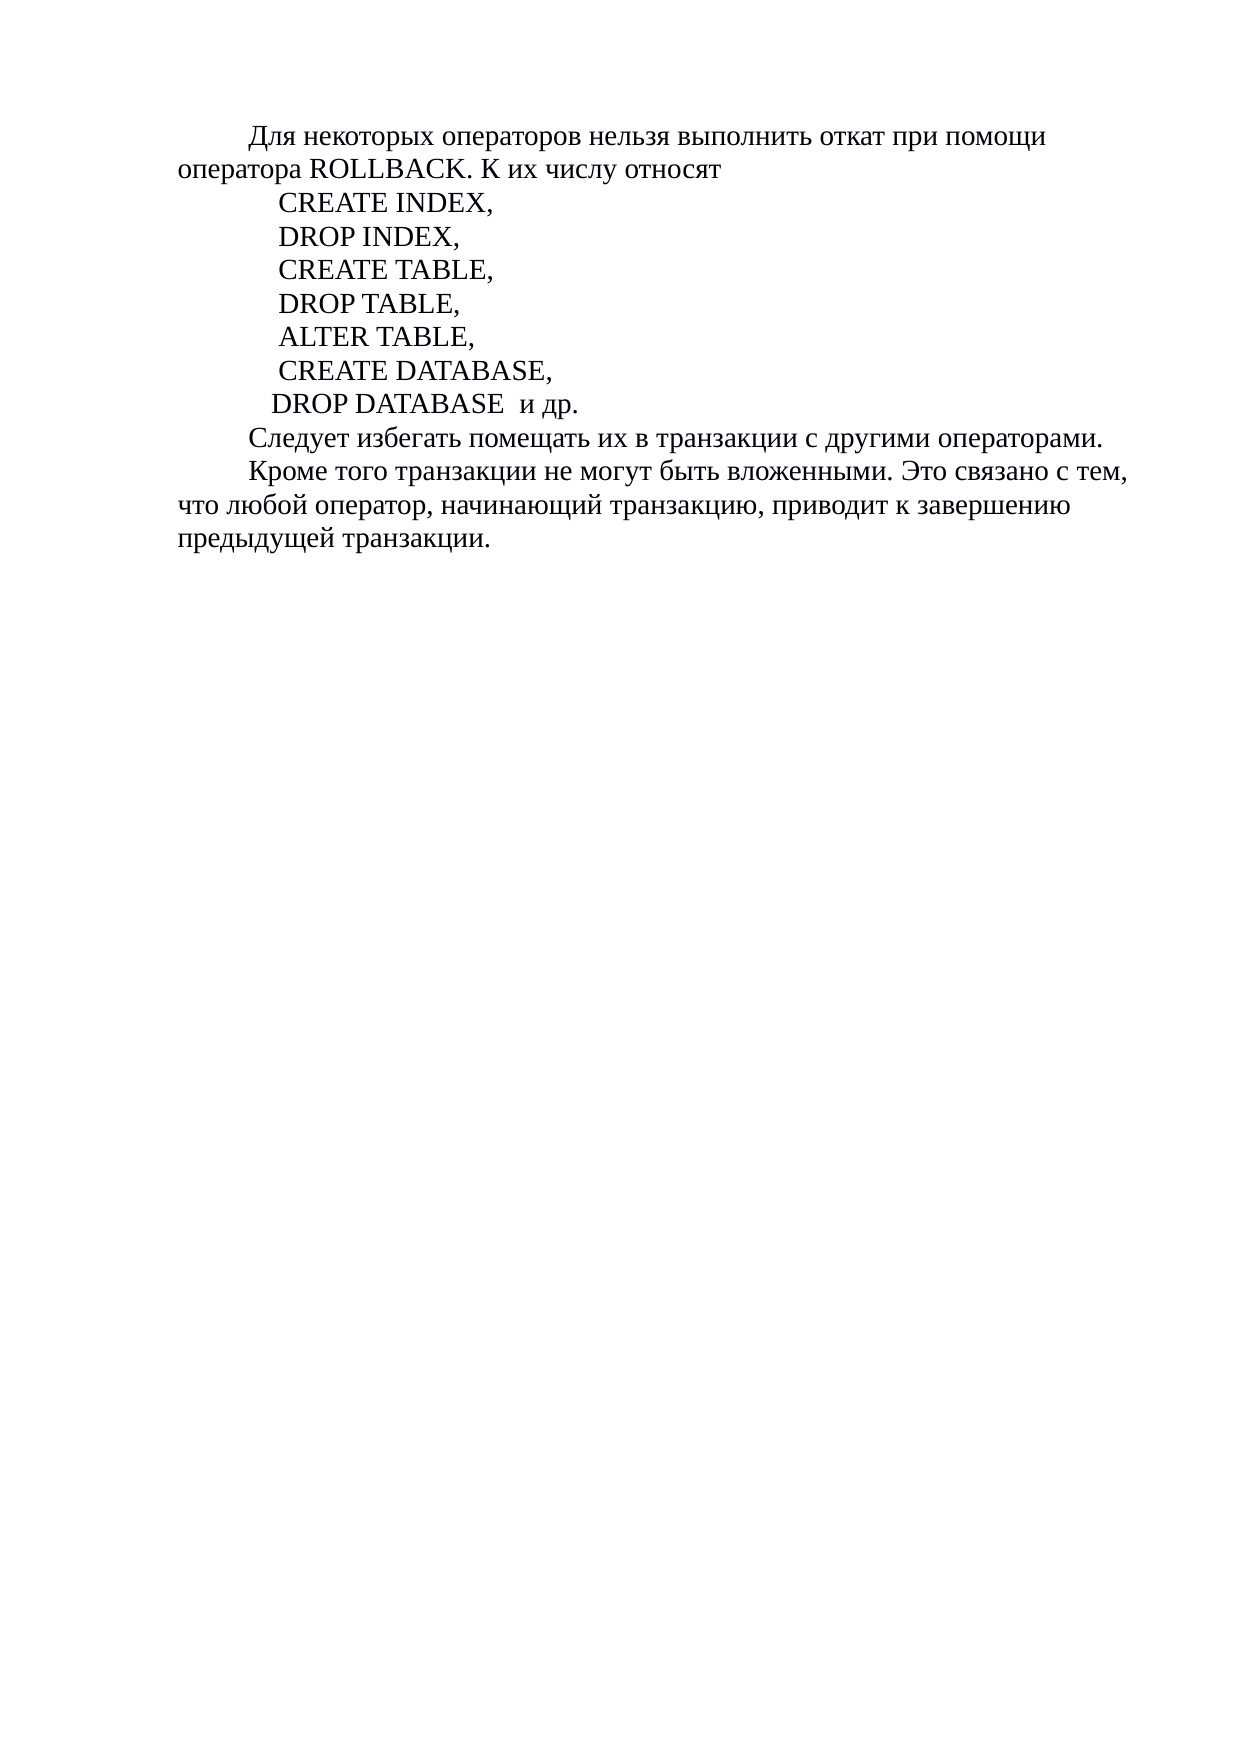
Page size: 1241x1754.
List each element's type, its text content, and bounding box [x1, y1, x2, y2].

text Следует избегать помещать их в транзакции с другими операторами. [177, 420, 1152, 453]
text  CREATE TABLE, [177, 252, 1152, 286]
text  DROP INDEX, [177, 219, 1152, 252]
text  CREATE INDEX, [177, 185, 1152, 219]
text DROP DATABASE и др. [177, 386, 1152, 420]
text  CREATE DATABASE, [177, 353, 1152, 386]
text Для некоторых операторов нельзя выполнить откат при помощи оператора ROLLBACK. К их числу относят [177, 118, 1152, 185]
text  ALTER TABLE, [177, 319, 1152, 353]
text Кроме того транзакции не могут быть вложенными. Это связано с тем, что любой оператор, начинающий транзакцию, приводит к завершению предыдущей транзакции. [177, 453, 1152, 554]
text  DROP TABLE, [177, 286, 1152, 319]
